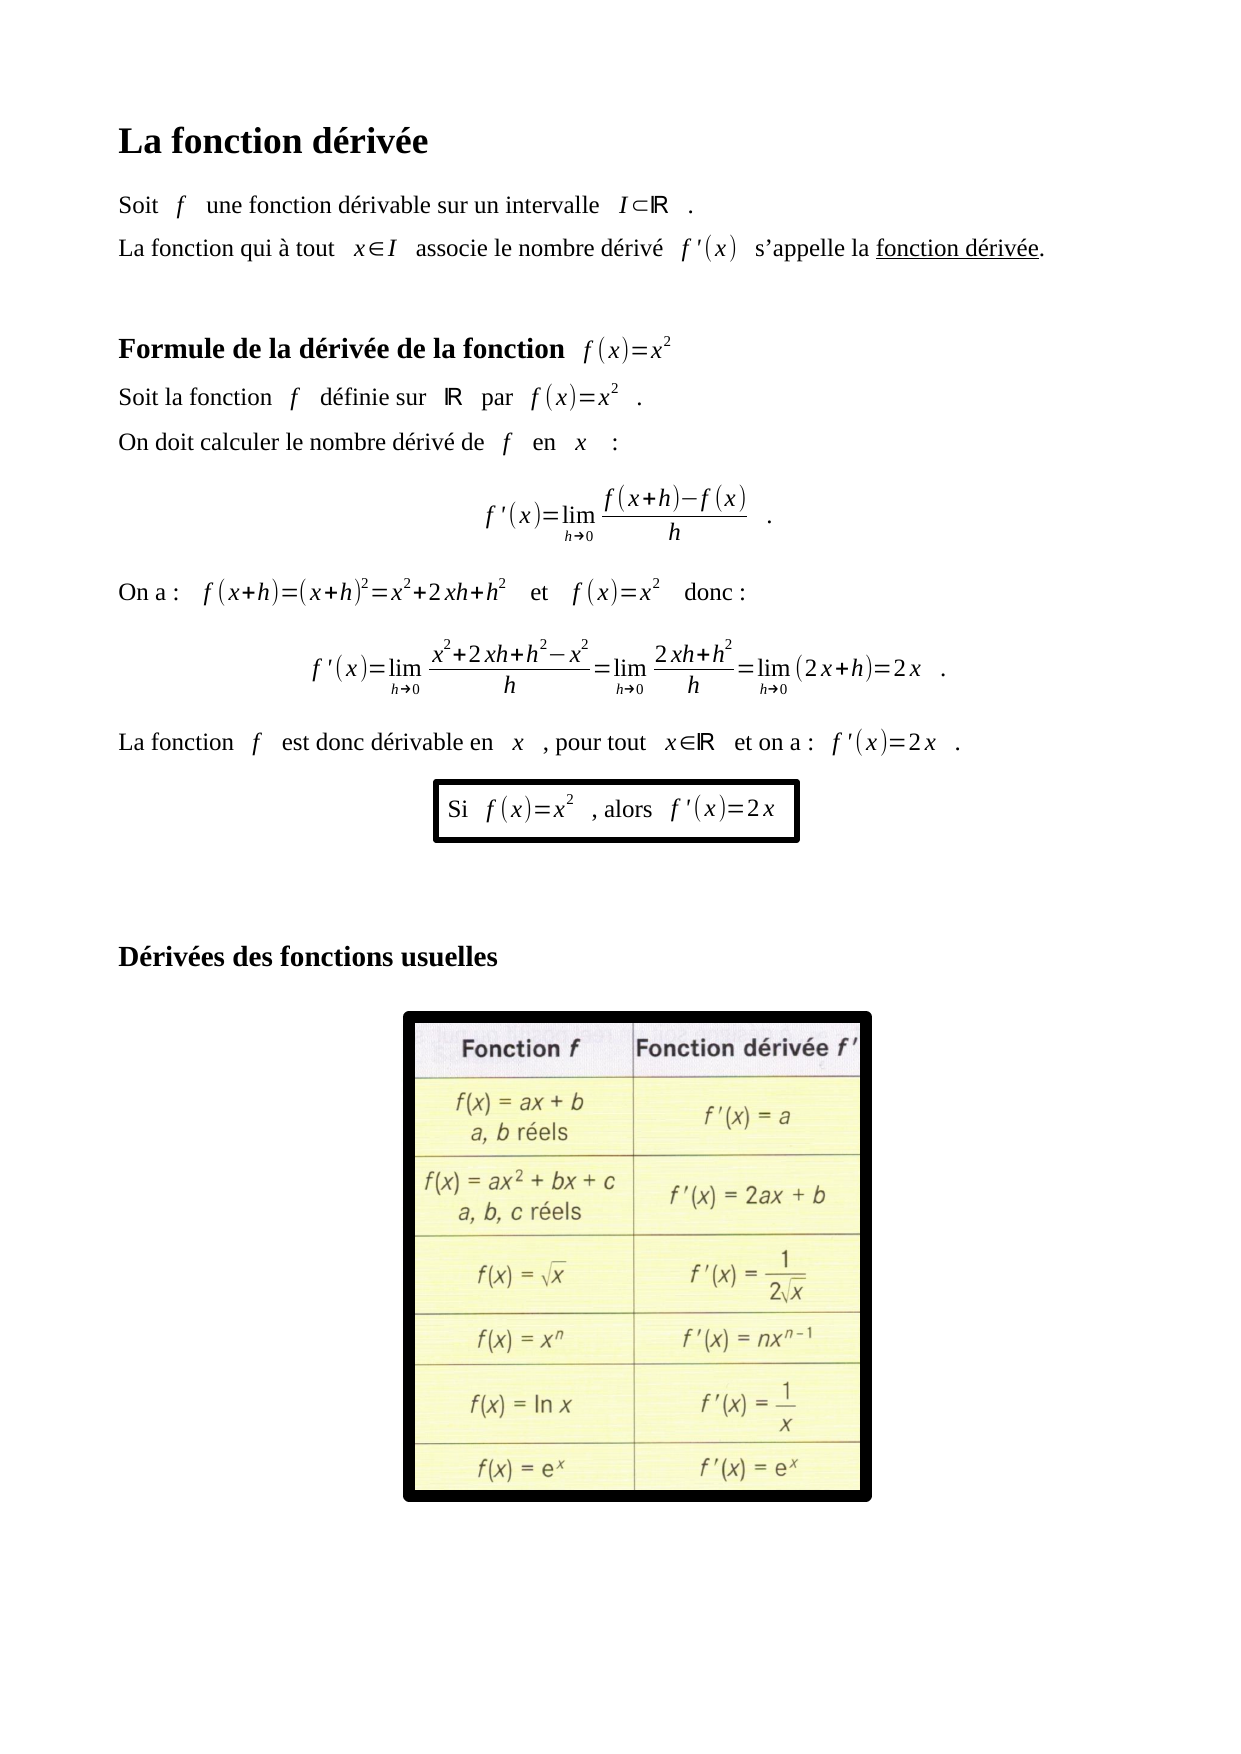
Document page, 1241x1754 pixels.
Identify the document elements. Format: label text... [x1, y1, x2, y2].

text La fonction dérivée [118, 118, 1122, 161]
text [118, 791, 433, 824]
text La fonctionest donc dérivable en, pour toutet on a :. [118, 727, 1122, 758]
picture [415, 1023, 860, 1490]
text La fonction qui à toutassocie le nombre dérivés’appelle la fonction dérivée. [118, 233, 1122, 264]
text Si, alors [439, 791, 794, 824]
text Soit la fonctiondéfinie surpar. [118, 379, 1122, 412]
text Formule de la dérivée de la fonction [118, 331, 1122, 365]
text . [118, 484, 1122, 546]
text On doit calculer le nombre dérivé deen : [118, 427, 1122, 456]
text Soitune fonction dérivable sur un intervalle. [118, 190, 1122, 219]
text [800, 791, 1122, 824]
text . [118, 636, 1122, 698]
text Dérivées des fonctions usuelles [118, 939, 1122, 973]
text On a : et donc : [118, 574, 1122, 607]
